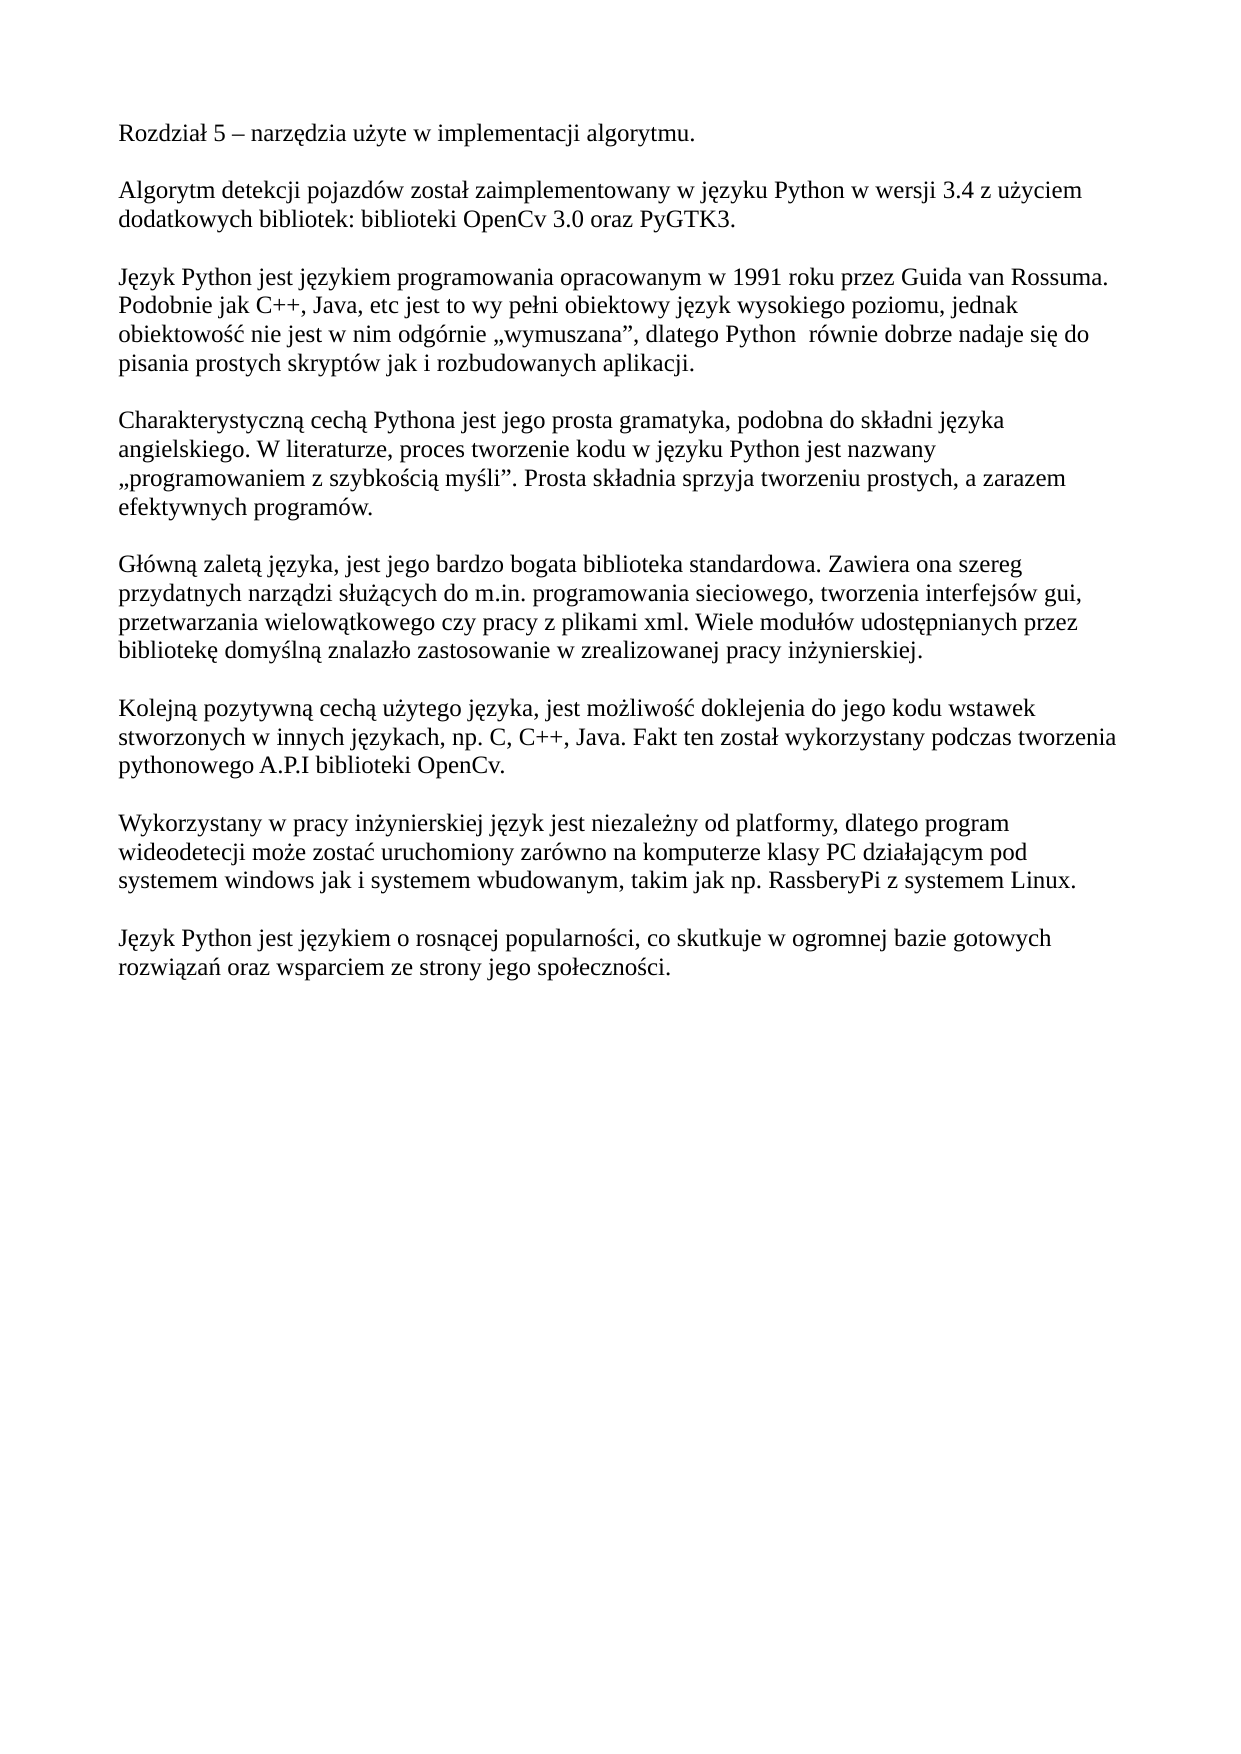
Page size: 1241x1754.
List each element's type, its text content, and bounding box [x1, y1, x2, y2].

text Algorytm detekcji pojazdów został zaimplementowany w języku Python w wersji 3.4 z użyciem dodatkowych bibliotek: biblioteki OpenCv 3.0 oraz PyGTK3. [118, 176, 1122, 233]
text Kolejną pozytywną cechą użytego języka, jest możliwość doklejenia do jego kodu wstawek stworzonych w innych językach, np. C, C++, Java. Fakt ten został wykorzystany podczas tworzenia pythonowego A.P.I biblioteki OpenCv. [118, 693, 1122, 779]
text Rozdział 5 – narzędzia użyte w implementacji algorytmu. [118, 118, 1122, 147]
text Główną zaletą języka, jest jego bardzo bogata biblioteka standardowa. Zawiera ona szereg przydatnych narządzi służących do m.in. programowania sieciowego, tworzenia interfejsów gui, przetwarzania wielowątkowego czy pracy z plikami xml. Wiele modułów udostępnianych przez bibliotekę domyślną znalazło zastosowanie w zrealizowanej pracy inżynierskiej. [118, 549, 1122, 664]
text Język Python jest językiem programowania opracowanym w 1991 roku przez Guida van Rossuma. Podobnie jak C++, Java, etc jest to wy pełni obiektowy język wysokiego poziomu, jednak obiektowość nie jest w nim odgórnie „wymuszana”, dlatego Python równie dobrze nadaje się do pisania prostych skryptów jak i rozbudowanych aplikacji. [118, 262, 1122, 377]
text Charakterystyczną cechą Pythona jest jego prosta gramatyka, podobna do składni języka angielskiego. W literaturze, proces tworzenie kodu w języku Python jest nazwany „programowaniem z szybkością myśli”. Prosta składnia sprzyja tworzeniu prostych, a zarazem efektywnych programów. [118, 406, 1122, 521]
text Wykorzystany w pracy inżynierskiej język jest niezależny od platformy, dlatego program wideodetecji może zostać uruchomiony zarówno na komputerze klasy PC działającym pod systemem windows jak i systemem wbudowanym, takim jak np. RassberyPi z systemem Linux. [118, 808, 1122, 894]
text Język Python jest językiem o rosnącej popularności, co skutkuje w ogromnej bazie gotowych rozwiązań oraz wsparciem ze strony jego społeczności. [118, 923, 1122, 981]
